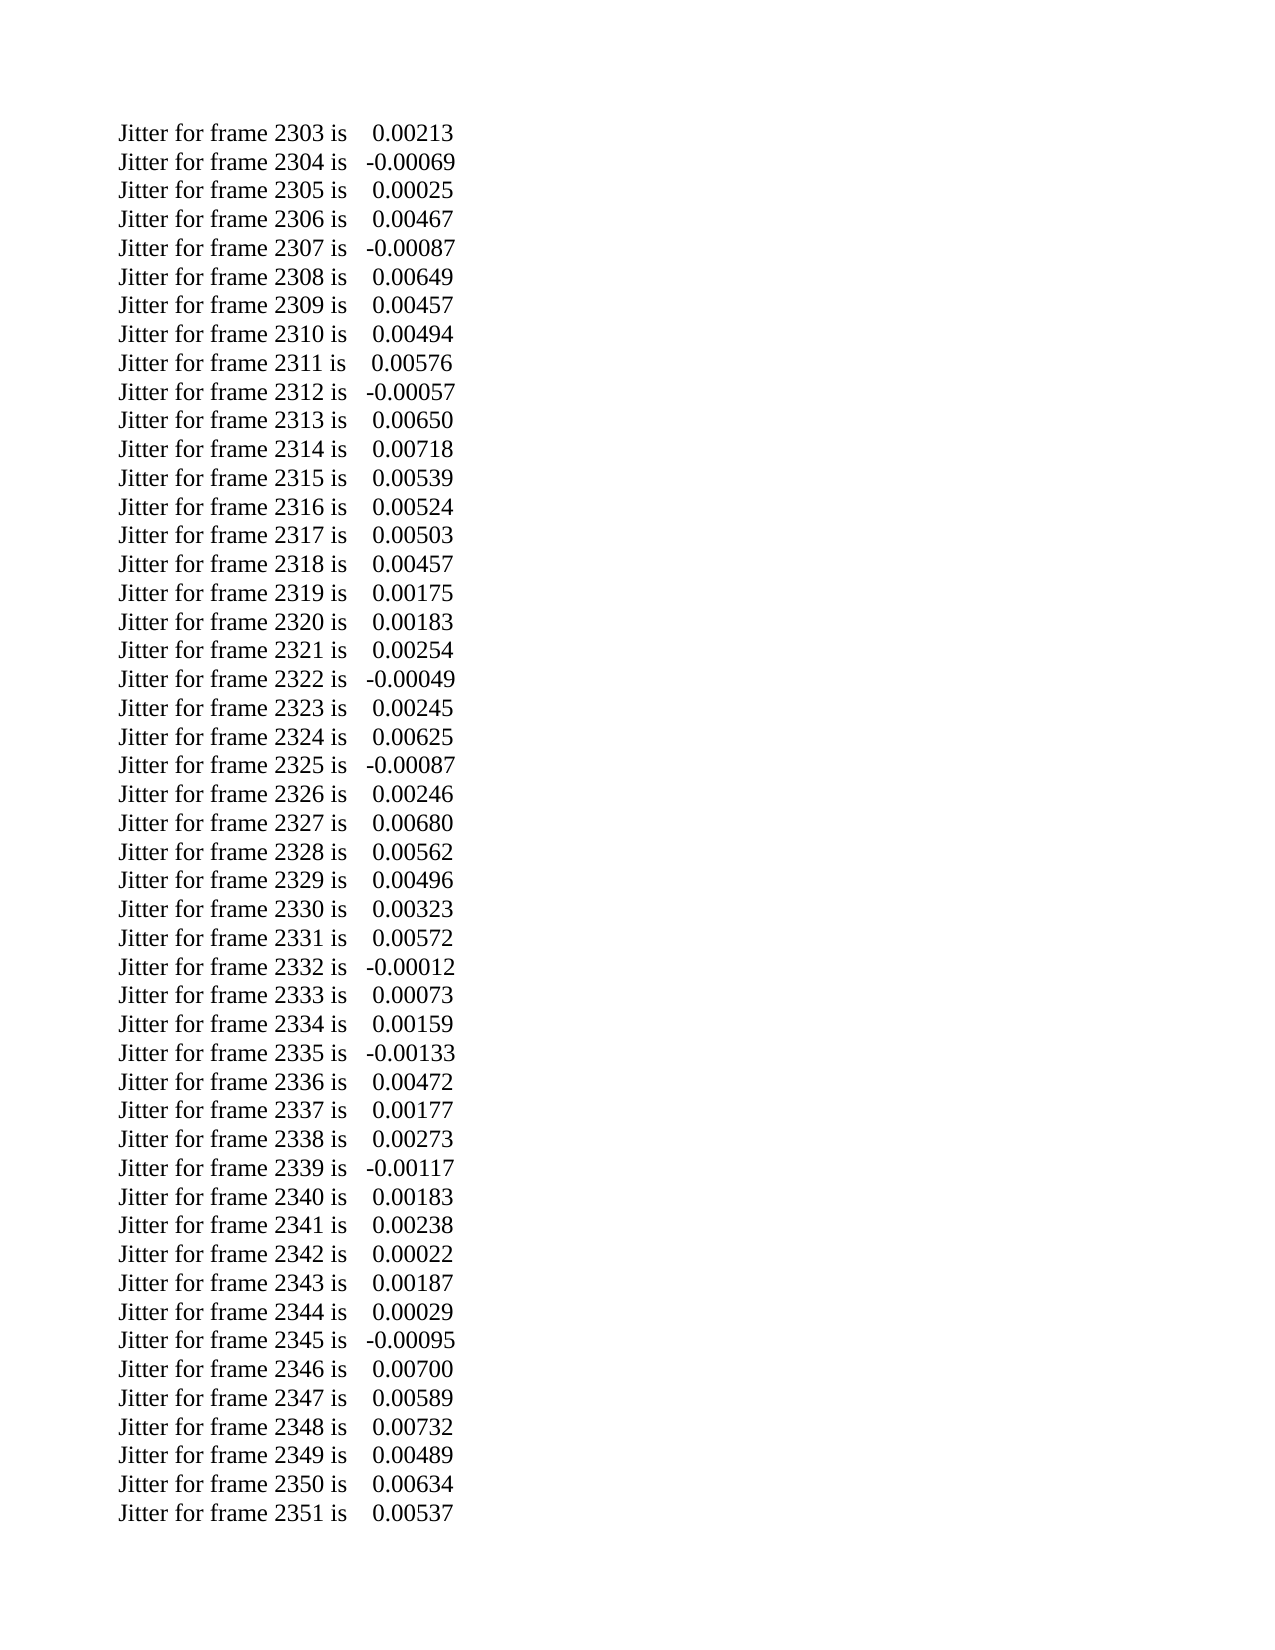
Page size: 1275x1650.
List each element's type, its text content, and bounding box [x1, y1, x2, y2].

text Jitter for frame 2321 is 0.00254 [118, 636, 1157, 664]
text Jitter for frame 2307 is -0.00087 [118, 233, 1157, 262]
text Jitter for frame 2320 is 0.00183 [118, 607, 1157, 636]
text Jitter for frame 2335 is -0.00133 [118, 1038, 1157, 1067]
text Jitter for frame 2306 is 0.00467 [118, 204, 1157, 233]
text Jitter for frame 2312 is -0.00057 [118, 377, 1157, 406]
text Jitter for frame 2322 is -0.00049 [118, 664, 1157, 693]
text Jitter for frame 2325 is -0.00087 [118, 751, 1157, 779]
text Jitter for frame 2344 is 0.00029 [118, 1297, 1157, 1326]
text Jitter for frame 2305 is 0.00025 [118, 176, 1157, 204]
text Jitter for frame 2324 is 0.00625 [118, 722, 1157, 751]
text Jitter for frame 2317 is 0.00503 [118, 521, 1157, 549]
text Jitter for frame 2342 is 0.00022 [118, 1239, 1157, 1268]
text Jitter for frame 2332 is -0.00012 [118, 952, 1157, 981]
text Jitter for frame 2315 is 0.00539 [118, 463, 1157, 492]
text Jitter for frame 2313 is 0.00650 [118, 406, 1157, 434]
text Jitter for frame 2328 is 0.00562 [118, 837, 1157, 866]
text Jitter for frame 2334 is 0.00159 [118, 1009, 1157, 1038]
text Jitter for frame 2345 is -0.00095 [118, 1326, 1157, 1354]
text Jitter for frame 2303 is 0.00213 [118, 118, 1157, 147]
text Jitter for frame 2323 is 0.00245 [118, 693, 1157, 722]
text Jitter for frame 2339 is -0.00117 [118, 1153, 1157, 1182]
text Jitter for frame 2340 is 0.00183 [118, 1182, 1157, 1211]
text Jitter for frame 2318 is 0.00457 [118, 549, 1157, 578]
text Jitter for frame 2349 is 0.00489 [118, 1441, 1157, 1469]
text Jitter for frame 2329 is 0.00496 [118, 866, 1157, 894]
text Jitter for frame 2347 is 0.00589 [118, 1383, 1157, 1412]
text Jitter for frame 2319 is 0.00175 [118, 578, 1157, 607]
text Jitter for frame 2326 is 0.00246 [118, 779, 1157, 808]
text Jitter for frame 2346 is 0.00700 [118, 1354, 1157, 1383]
text Jitter for frame 2316 is 0.00524 [118, 492, 1157, 521]
text Jitter for frame 2336 is 0.00472 [118, 1067, 1157, 1096]
text Jitter for frame 2330 is 0.00323 [118, 894, 1157, 923]
text Jitter for frame 2348 is 0.00732 [118, 1412, 1157, 1441]
text Jitter for frame 2343 is 0.00187 [118, 1268, 1157, 1297]
text Jitter for frame 2311 is 0.00576 [118, 348, 1157, 377]
text Jitter for frame 2341 is 0.00238 [118, 1211, 1157, 1239]
text Jitter for frame 2327 is 0.00680 [118, 808, 1157, 837]
text Jitter for frame 2309 is 0.00457 [118, 291, 1157, 319]
text Jitter for frame 2310 is 0.00494 [118, 319, 1157, 348]
text Jitter for frame 2308 is 0.00649 [118, 262, 1157, 291]
text Jitter for frame 2351 is 0.00537 [118, 1498, 1157, 1527]
text Jitter for frame 2333 is 0.00073 [118, 981, 1157, 1009]
text Jitter for frame 2337 is 0.00177 [118, 1096, 1157, 1124]
text Jitter for frame 2304 is -0.00069 [118, 147, 1157, 176]
text Jitter for frame 2331 is 0.00572 [118, 923, 1157, 952]
text Jitter for frame 2338 is 0.00273 [118, 1124, 1157, 1153]
text Jitter for frame 2314 is 0.00718 [118, 434, 1157, 463]
text Jitter for frame 2350 is 0.00634 [118, 1469, 1157, 1498]
